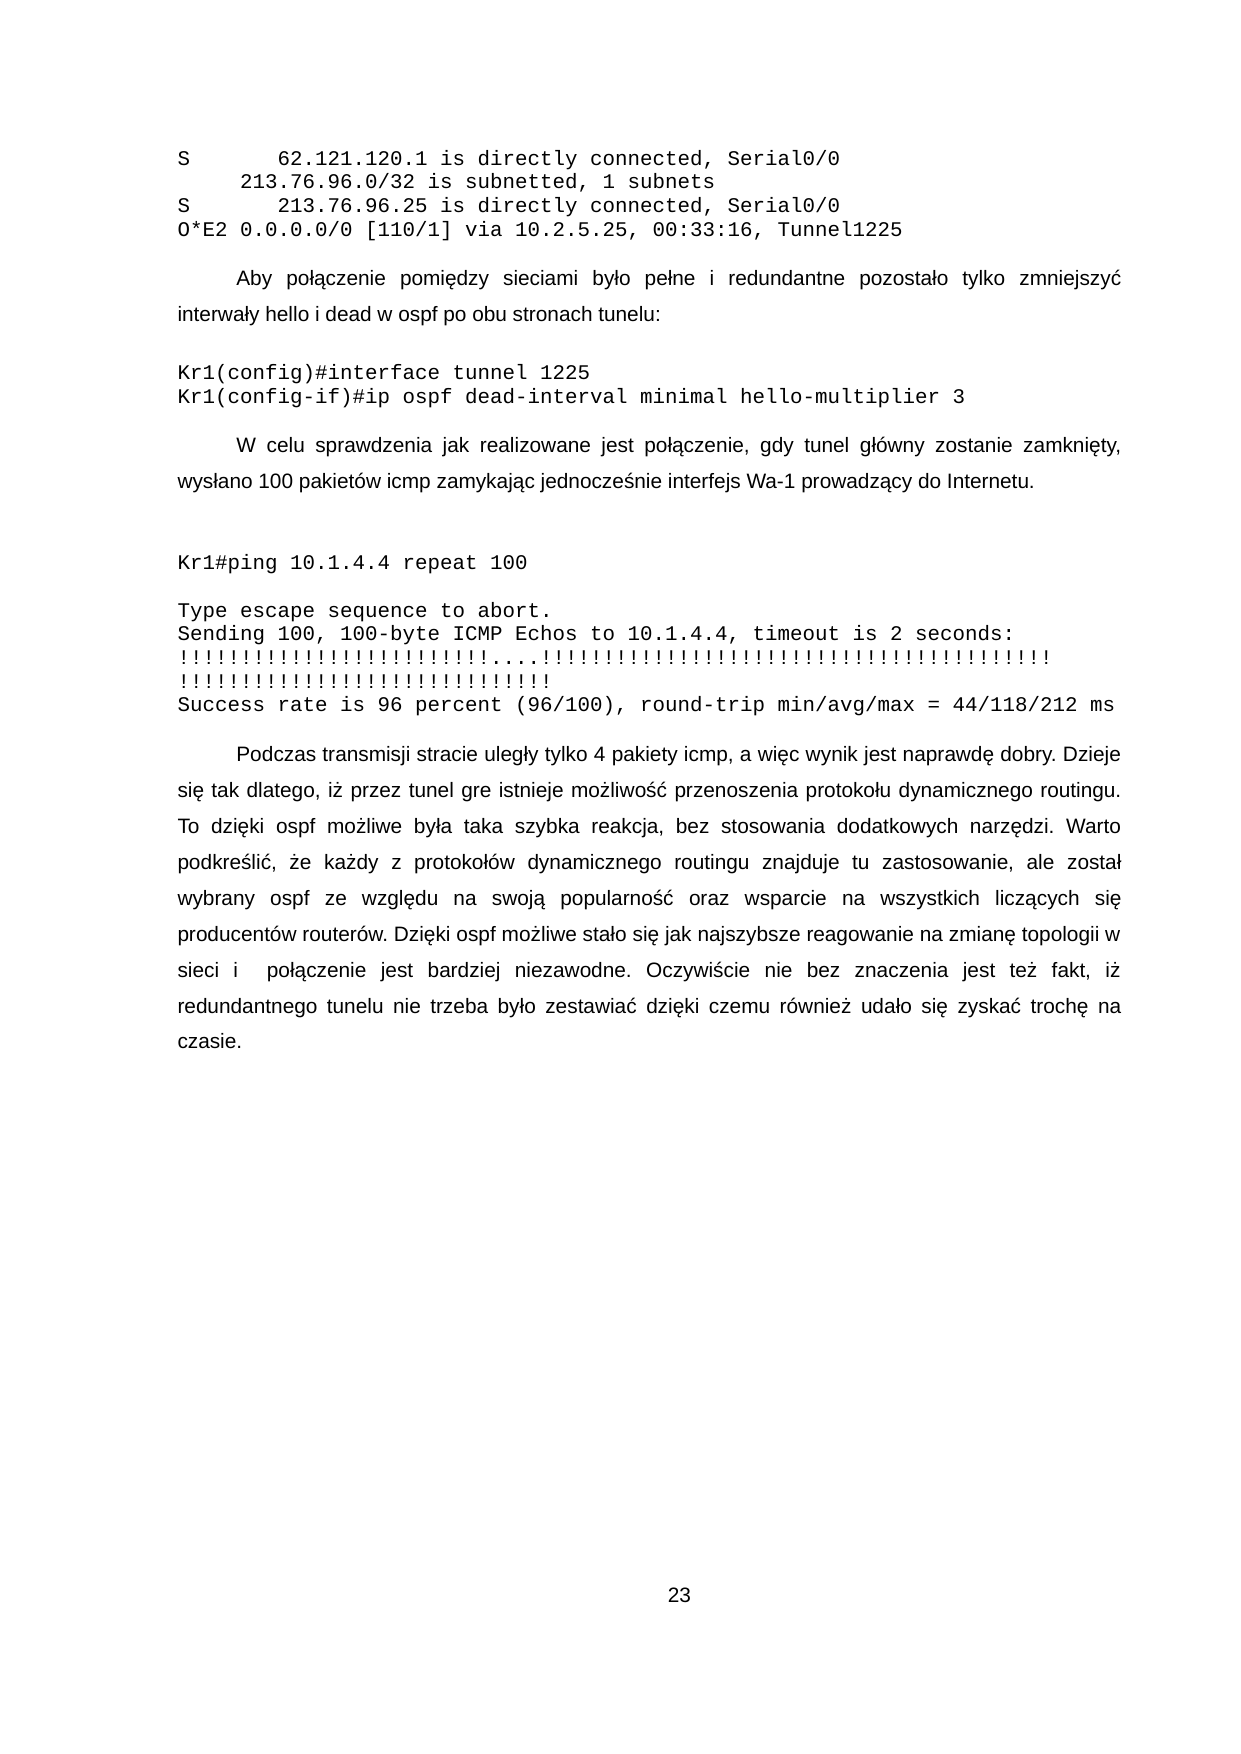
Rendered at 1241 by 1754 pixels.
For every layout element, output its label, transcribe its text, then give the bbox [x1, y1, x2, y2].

text Kr1(config-if)#ip ospf dead-interval minimal hello-multiplier 3 [177, 386, 1122, 409]
text Podczas transmisji stracie uległy tylko 4 pakiety icmp, a więc wynik jest naprawdę dobry. Dzieje się tak dlatego, iż przez tunel gre istnieje możliwość przenoszenia protokołu dynamicznego routingu. To dzięki ospf możliwe była taka szybka reakcja, bez stosowania dodatkowych narzędzi. Warto podkreślić, że każdy z protokołów dynamicznego routingu znajduje tu zastosowanie, ale został wybrany ospf ze względu na swoją popularność oraz wsparcie na wszystkich liczących się producentów routerów. Dzięki ospf możliwe stało się jak najszybsze reagowanie na zmianę topologii w sieci i połączenie jest bardziej niezawodne. Oczywiście nie bez znaczenia jest też fakt, iż redundantnego tunelu nie trzeba było zestawiać dzięki czemu również udało się zyskać trochę na czasie. [177, 742, 1122, 1053]
text W celu sprawdzenia jak realizowane jest połączenie, gdy tunel główny zostanie zamknięty, wysłano 100 pakietów icmp zamykając jednocześnie interfejs Wa-1 prowadzący do Internetu. [177, 433, 1122, 493]
text !!!!!!!!!!!!!!!!!!!!!!!!!!!!!! [177, 671, 1122, 694]
text S 62.121.120.1 is directly connected, Serial0/0 [177, 148, 1122, 171]
text Aby połączenie pomiędzy sieciami było pełne i redundantne pozostało tylko zmniejszyć interwały hello i dead w ospf po obu stronach tunelu: [177, 266, 1122, 326]
text Sending 100, 100-byte ICMP Echos to 10.1.4.4, timeout is 2 seconds: [177, 623, 1122, 647]
text Kr1#ping 10.1.4.4 repeat 100 [177, 552, 1122, 576]
text 213.76.96.0/32 is subnetted, 1 subnets [177, 171, 1122, 195]
text S 213.76.96.25 is directly connected, Serial0/0 [177, 195, 1122, 218]
text Success rate is 96 percent (96/100), round-trip min/avg/max = 44/118/212 ms [177, 694, 1122, 718]
text !!!!!!!!!!!!!!!!!!!!!!!!!....!!!!!!!!!!!!!!!!!!!!!!!!!!!!!!!!!!!!!!!!! [177, 647, 1122, 671]
text O*E2 0.0.0.0/0 [110/1] via 10.2.5.25, 00:33:16, Tunnel1225 [177, 218, 1122, 242]
text Kr1(config)#interface tunnel 1225 [177, 362, 1122, 386]
text Type escape sequence to abort. [177, 600, 1122, 623]
